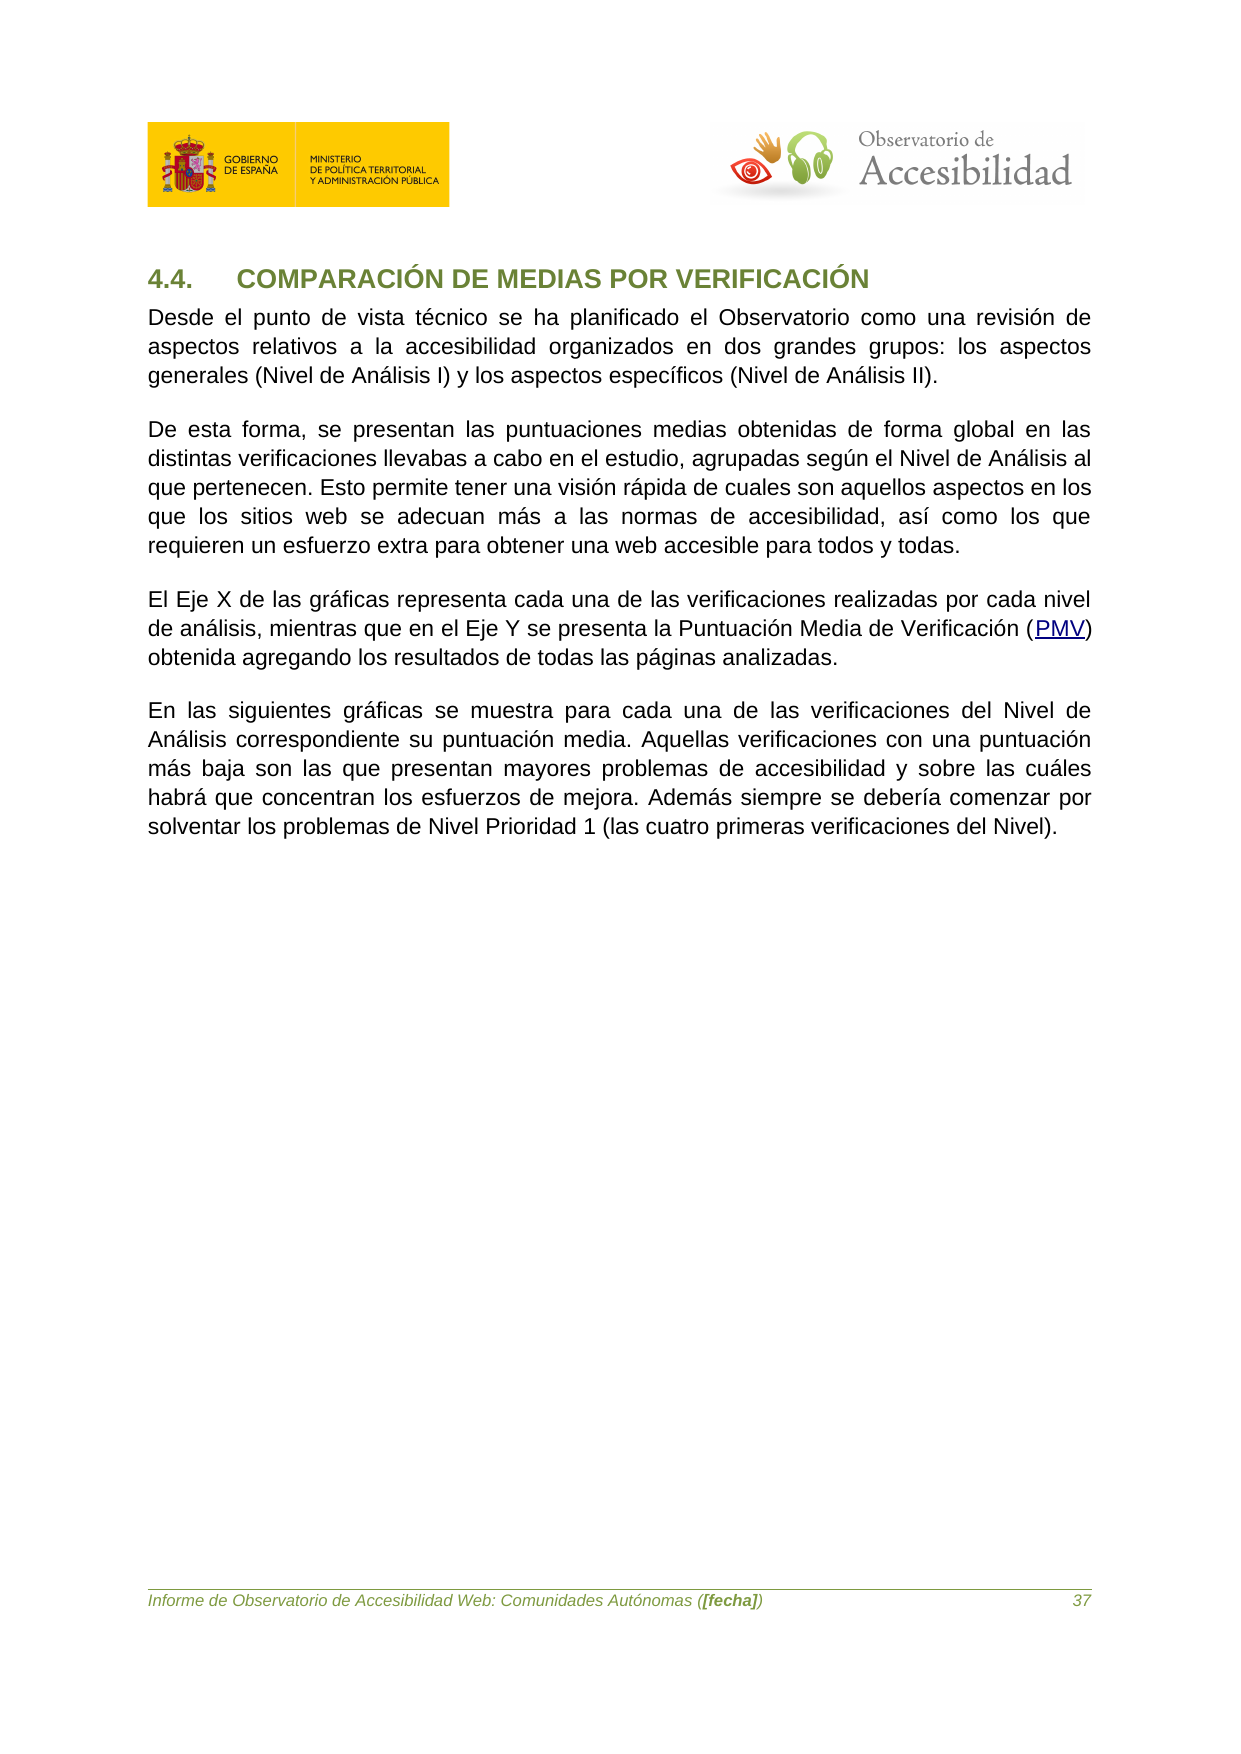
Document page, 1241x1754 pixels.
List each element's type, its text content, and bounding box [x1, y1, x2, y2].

text De esta forma, se presentan las puntuaciones medias obtenidas de forma global en las distintas verificaciones llevabas a cabo en el estudio, agrupadas según el Nivel de Análisis al que pertenecen. Esto permite tener una visión rápida de cuales son aquellos aspectos en los que los sitios web se adecuan más a las normas de accesibilidad, así como los que requieren un esfuerzo extra para obtener una web accesible para todos y todas. [148, 416, 1092, 558]
text El Eje X de las gráficas representa cada una de las verificaciones realizadas por cada nivel de análisis, mientras que en el Eje Y se presenta la Puntuación Media de Verificación (PMV) obtenida agregando los resultados de todas las páginas analizadas. [148, 586, 1092, 670]
text En las siguientes gráficas se muestra para cada una de las verificaciones del Nivel de Análisis correspondiente su puntuación media. Aquellas verificaciones con una puntuación más baja son las que presentan mayores problemas de accesibilidad y sobre las cuáles habrá que concentran los esfuerzos de mejora. Además siempre se debería comenzar por solventar los problemas de Nivel Prioridad 1 (las cuatro primeras verificaciones del Nivel). [148, 697, 1092, 839]
text Desde el punto de vista técnico se ha planificado el Observatorio como una revisión de aspectos relativos a la accesibilidad organizados en dos grandes grupos: los aspectos generales (Nivel de Análisis I) y los aspectos específicos (Nivel de Análisis II). [148, 304, 1092, 388]
list Comparación de medias por verificación [148, 263, 1092, 294]
